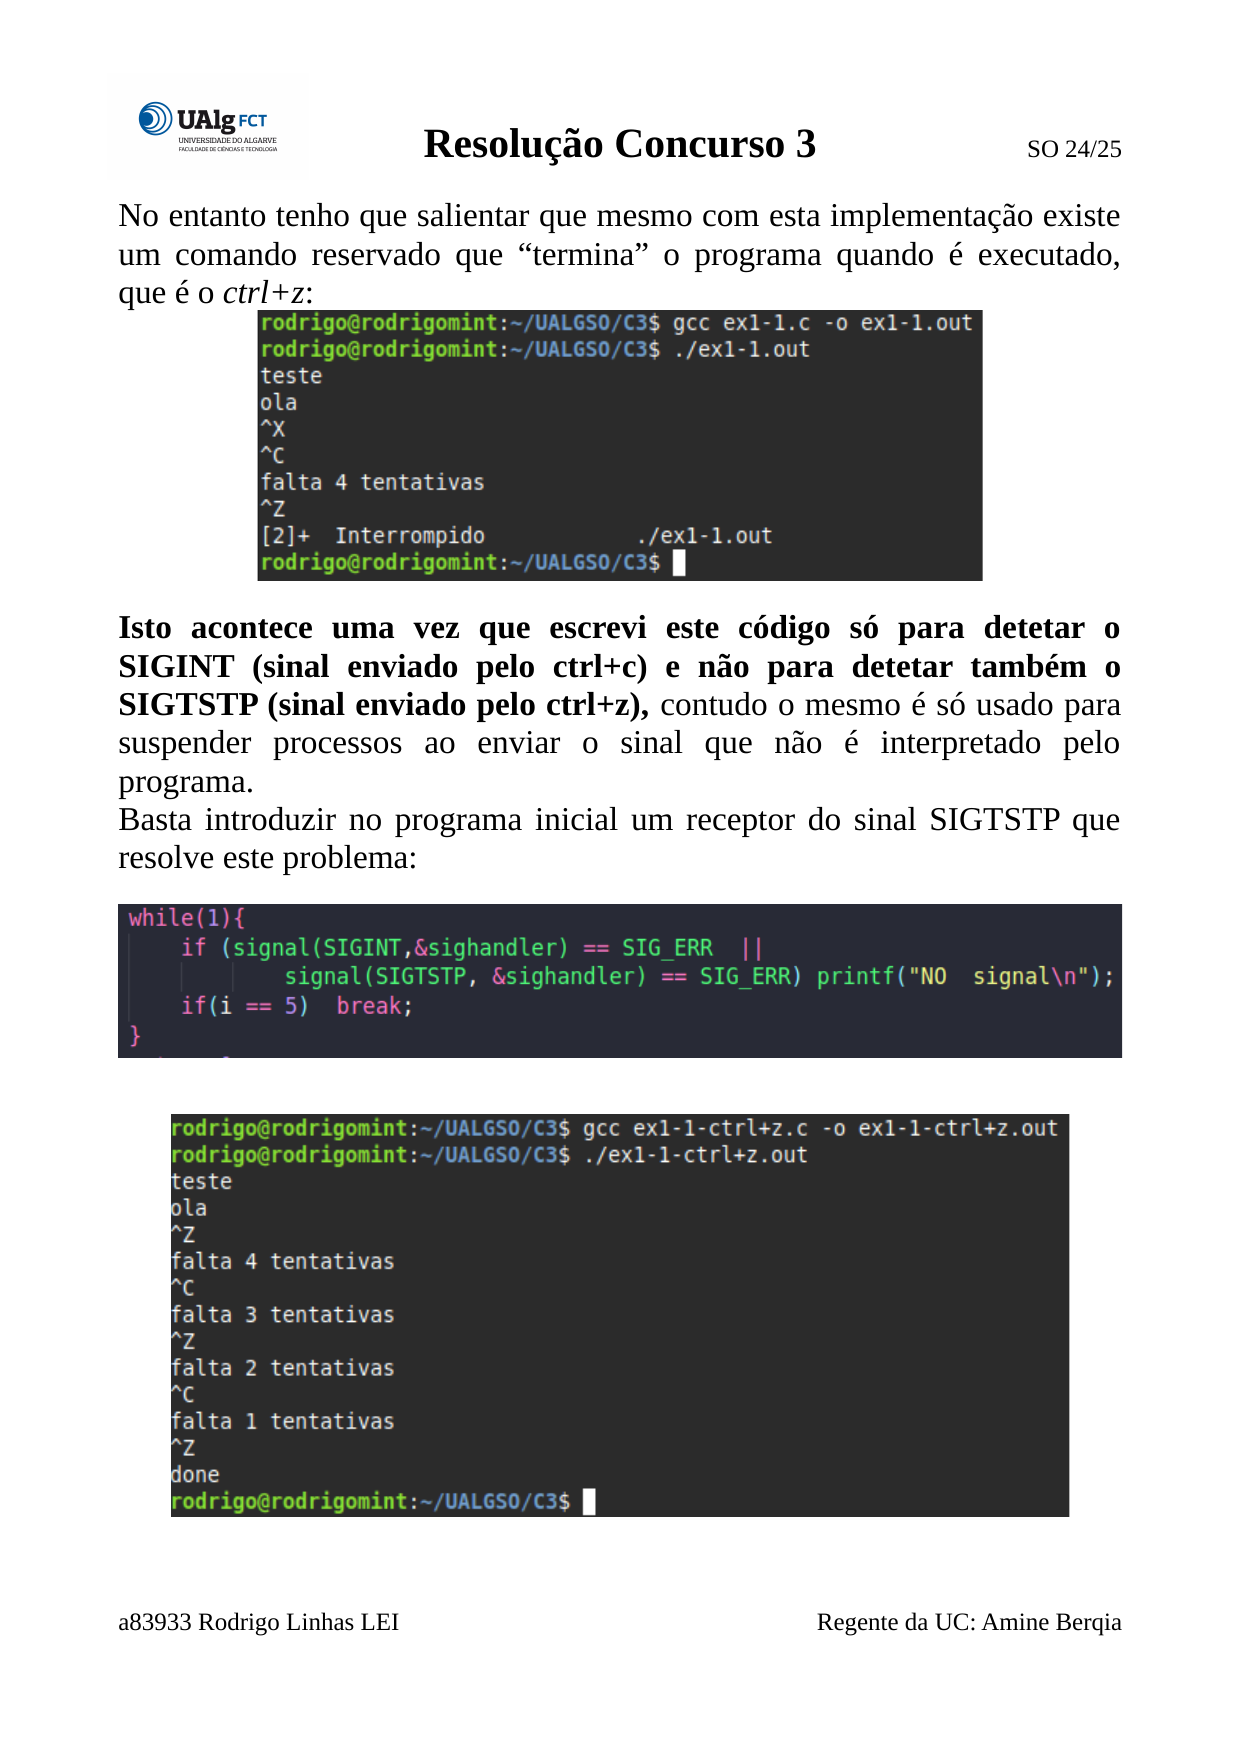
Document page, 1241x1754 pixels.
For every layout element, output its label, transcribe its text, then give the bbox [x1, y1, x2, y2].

picture [171, 1114, 1070, 1517]
text Isto acontece uma vez que escrevi este código só para detetar o SIGINT (sinal enviado pelo ctrl+c) e não para detetar também o SIGTSTP (sinal enviado pelo ctrl+z), contudo o mesmo é só usado para suspender processos ao enviar o sinal que não é interpretado pelo programa. [118, 608, 1122, 799]
text No entanto tenho que salientar que mesmo com esta implementação existe um comando reservado que “termina” o programa quando é executado, que é o ctrl+z: [118, 196, 1122, 311]
text Basta introduzir no programa inicial um receptor do sinal SIGTSTP que resolve este problema: [118, 799, 1122, 876]
picture [118, 904, 1123, 1058]
picture [106, 73, 310, 180]
picture [257, 310, 983, 581]
